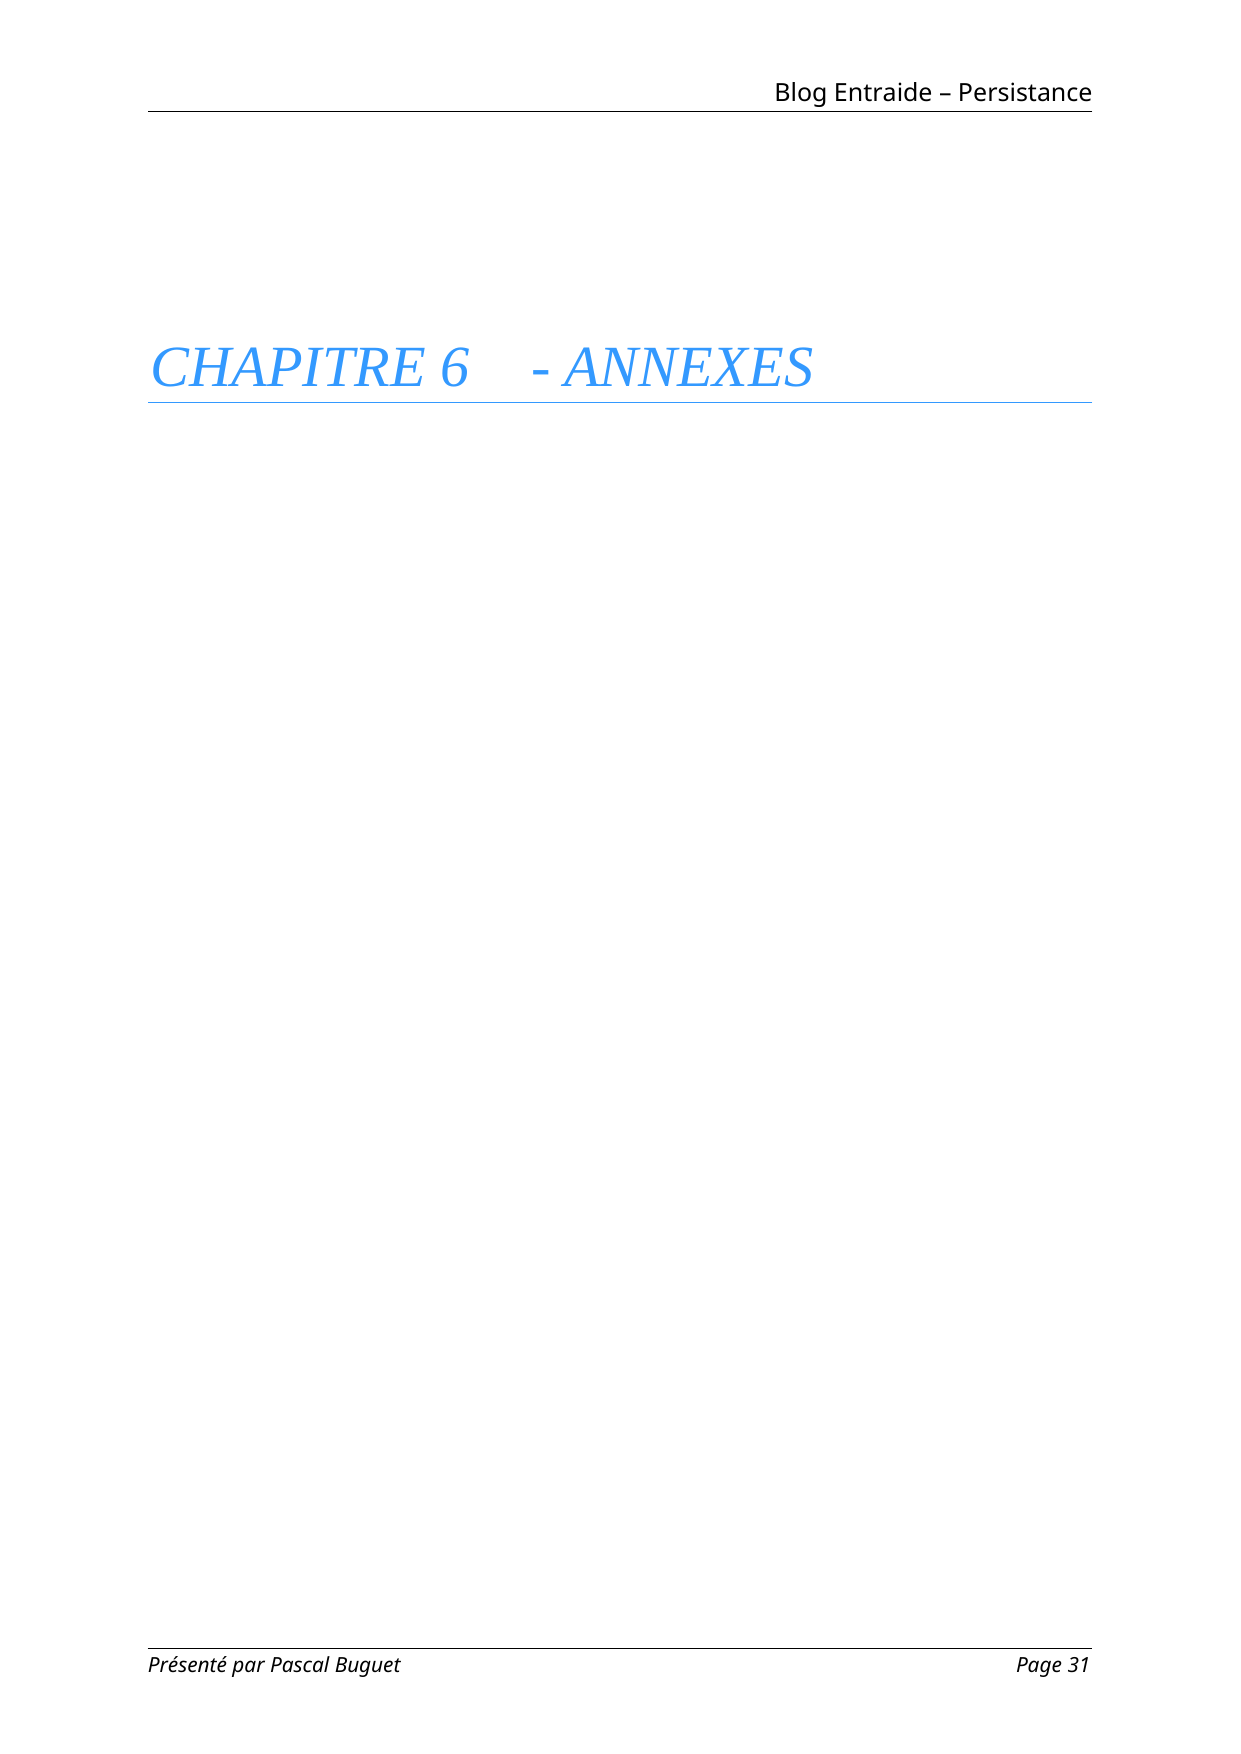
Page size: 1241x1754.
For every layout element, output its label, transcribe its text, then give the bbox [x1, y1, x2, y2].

subtitle - Annexes [148, 329, 1092, 402]
